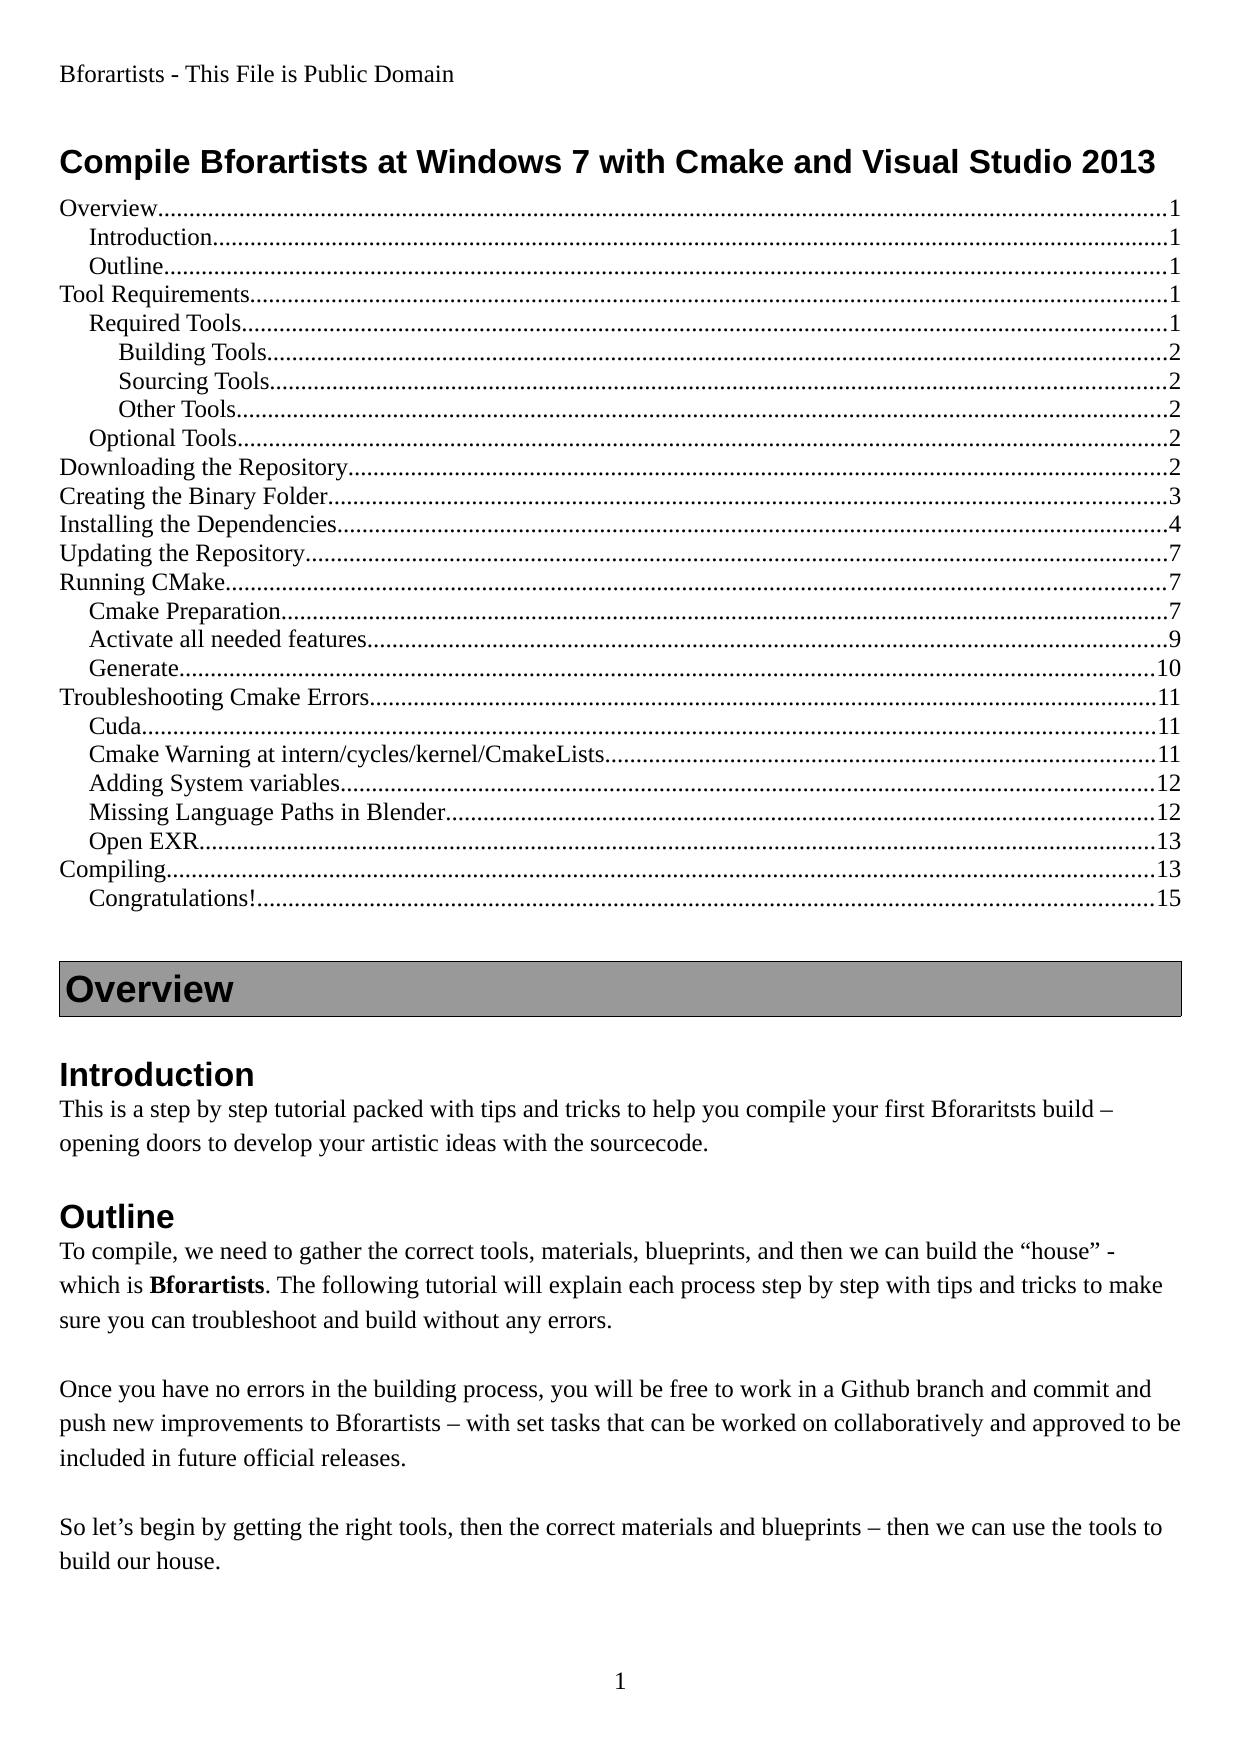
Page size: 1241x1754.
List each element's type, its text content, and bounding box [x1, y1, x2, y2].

text Compiling 13 [59, 854, 1181, 883]
text Optional Tools 2 [88, 423, 1181, 452]
subtitle Introduction [59, 1055, 1181, 1094]
subtitle Outline [59, 1197, 1181, 1236]
subtitle Compile Bforartists at Windows 7 with Cmake and Visual Studio 2013 [59, 142, 1181, 181]
text Creating the Binary Folder 3 [59, 481, 1181, 509]
text Overview 1 [59, 193, 1181, 222]
text Outline 1 [88, 251, 1181, 279]
text Open EXR 13 [88, 826, 1181, 854]
text Cmake Preparation 7 [88, 596, 1181, 624]
text Tool Requirements 1 [59, 279, 1181, 308]
text Downloading the Repository 2 [59, 452, 1181, 481]
text To compile, we need to gather the correct tools, materials, blueprints, and then we can build the “house” - which is Bforartists. The following tutorial will explain each process step by step with tips and tricks to make sure you can troubleshoot and build without any errors. [59, 1236, 1181, 1333]
text Updating the Repository 7 [59, 538, 1181, 567]
text Other Tools 2 [118, 394, 1181, 423]
text Sourcing Tools 2 [118, 366, 1181, 394]
text Cmake Warning at intern/cycles/kernel/CmakeLists 11 [88, 739, 1181, 768]
text This is a step by step tutorial packed with tips and tricks to help you compile your first Bforaritsts build – opening doors to develop your artistic ideas with the sourcecode. [59, 1094, 1181, 1157]
text Missing Language Paths in Blender 12 [88, 797, 1181, 826]
text Activate all needed features. 9 [88, 624, 1181, 653]
text Installing the Dependencies 4 [59, 509, 1181, 538]
text Once you have no errors in the building process, you will be free to work in a Github branch and commit and push new improvements to Bforartists – with set tasks that can be worked on collaboratively and approved to be included in future official releases. So let’s begin by getting the right tools, then the correct materials and blueprints – then we can use the tools to build our house. [59, 1374, 1181, 1609]
text Building Tools 2 [118, 337, 1181, 366]
text Troubleshooting Cmake Errors 11 [59, 682, 1181, 711]
table_header Overview [60, 962, 1181, 1016]
text Cuda 11 [88, 711, 1181, 739]
text Adding System variables 12 [88, 768, 1181, 797]
text Required Tools 1 [88, 308, 1181, 337]
text Generate 10 [88, 653, 1181, 682]
text Introduction 1 [88, 222, 1181, 251]
text Congratulations! 15 [88, 883, 1181, 912]
text Running CMake 7 [59, 567, 1181, 596]
